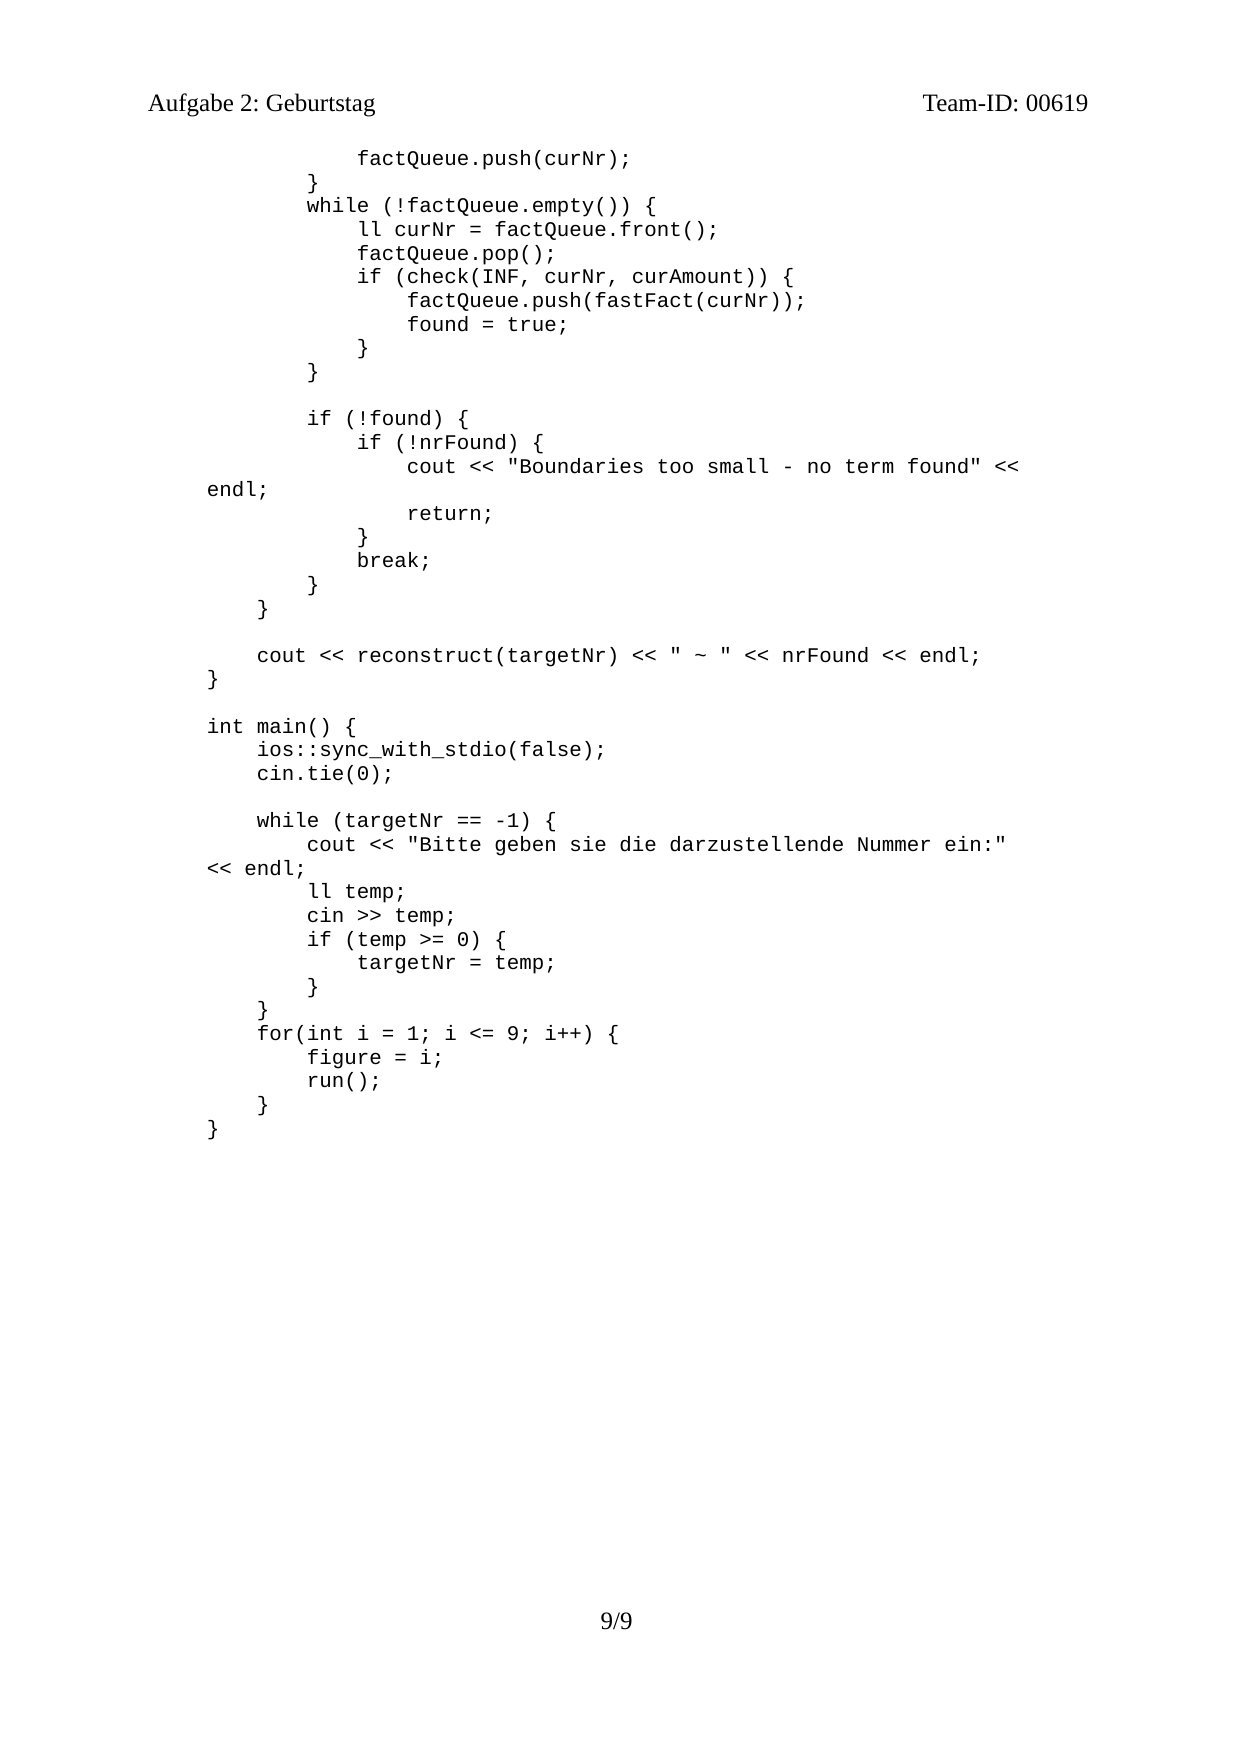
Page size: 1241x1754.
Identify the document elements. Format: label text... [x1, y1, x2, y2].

text if (!nrFound) { [207, 432, 1033, 456]
text cout << "Bitte geben sie die darzustellende Nummer ein:" << endl; [207, 834, 1033, 881]
text } [207, 527, 1033, 550]
text if (temp >= 0) { [207, 928, 1033, 952]
text break; [207, 550, 1033, 574]
text figure = i; [207, 1047, 1033, 1070]
text } [207, 597, 1033, 621]
text while (targetNr == -1) { [207, 810, 1033, 834]
text } [207, 361, 1033, 385]
text } [207, 976, 1033, 999]
text found = true; [207, 314, 1033, 337]
text } [207, 574, 1033, 597]
text if (!found) { [207, 408, 1033, 432]
text if (check(INF, curNr, curAmount)) { [207, 266, 1033, 290]
text } [207, 668, 1033, 692]
text cout << "Boundaries too small - no term found" << endl; [207, 456, 1033, 503]
text for(int i = 1; i <= 9; i++) { [207, 1023, 1033, 1047]
text } [207, 337, 1033, 361]
text cin.tie(0); [207, 763, 1033, 787]
text targetNr = temp; [207, 952, 1033, 976]
text factQueue.pop(); [207, 243, 1033, 266]
text } [207, 1118, 1033, 1141]
text factQueue.push(fastFact(curNr)); [207, 290, 1033, 314]
text } [207, 1094, 1033, 1118]
text ll temp; [207, 881, 1033, 905]
text cout << reconstruct(targetNr) << " ~ " << nrFound << endl; [207, 645, 1033, 668]
text while (!factQueue.empty()) { [207, 196, 1033, 219]
text } [207, 172, 1033, 196]
text factQueue.push(curNr); [207, 148, 1033, 172]
text int main() { [207, 716, 1033, 739]
text cin >> temp; [207, 905, 1033, 928]
text return; [207, 503, 1033, 527]
text ios::sync_with_stdio(false); [207, 739, 1033, 763]
text } [207, 999, 1033, 1023]
text ll curNr = factQueue.front(); [207, 219, 1033, 243]
text run(); [207, 1070, 1033, 1094]
